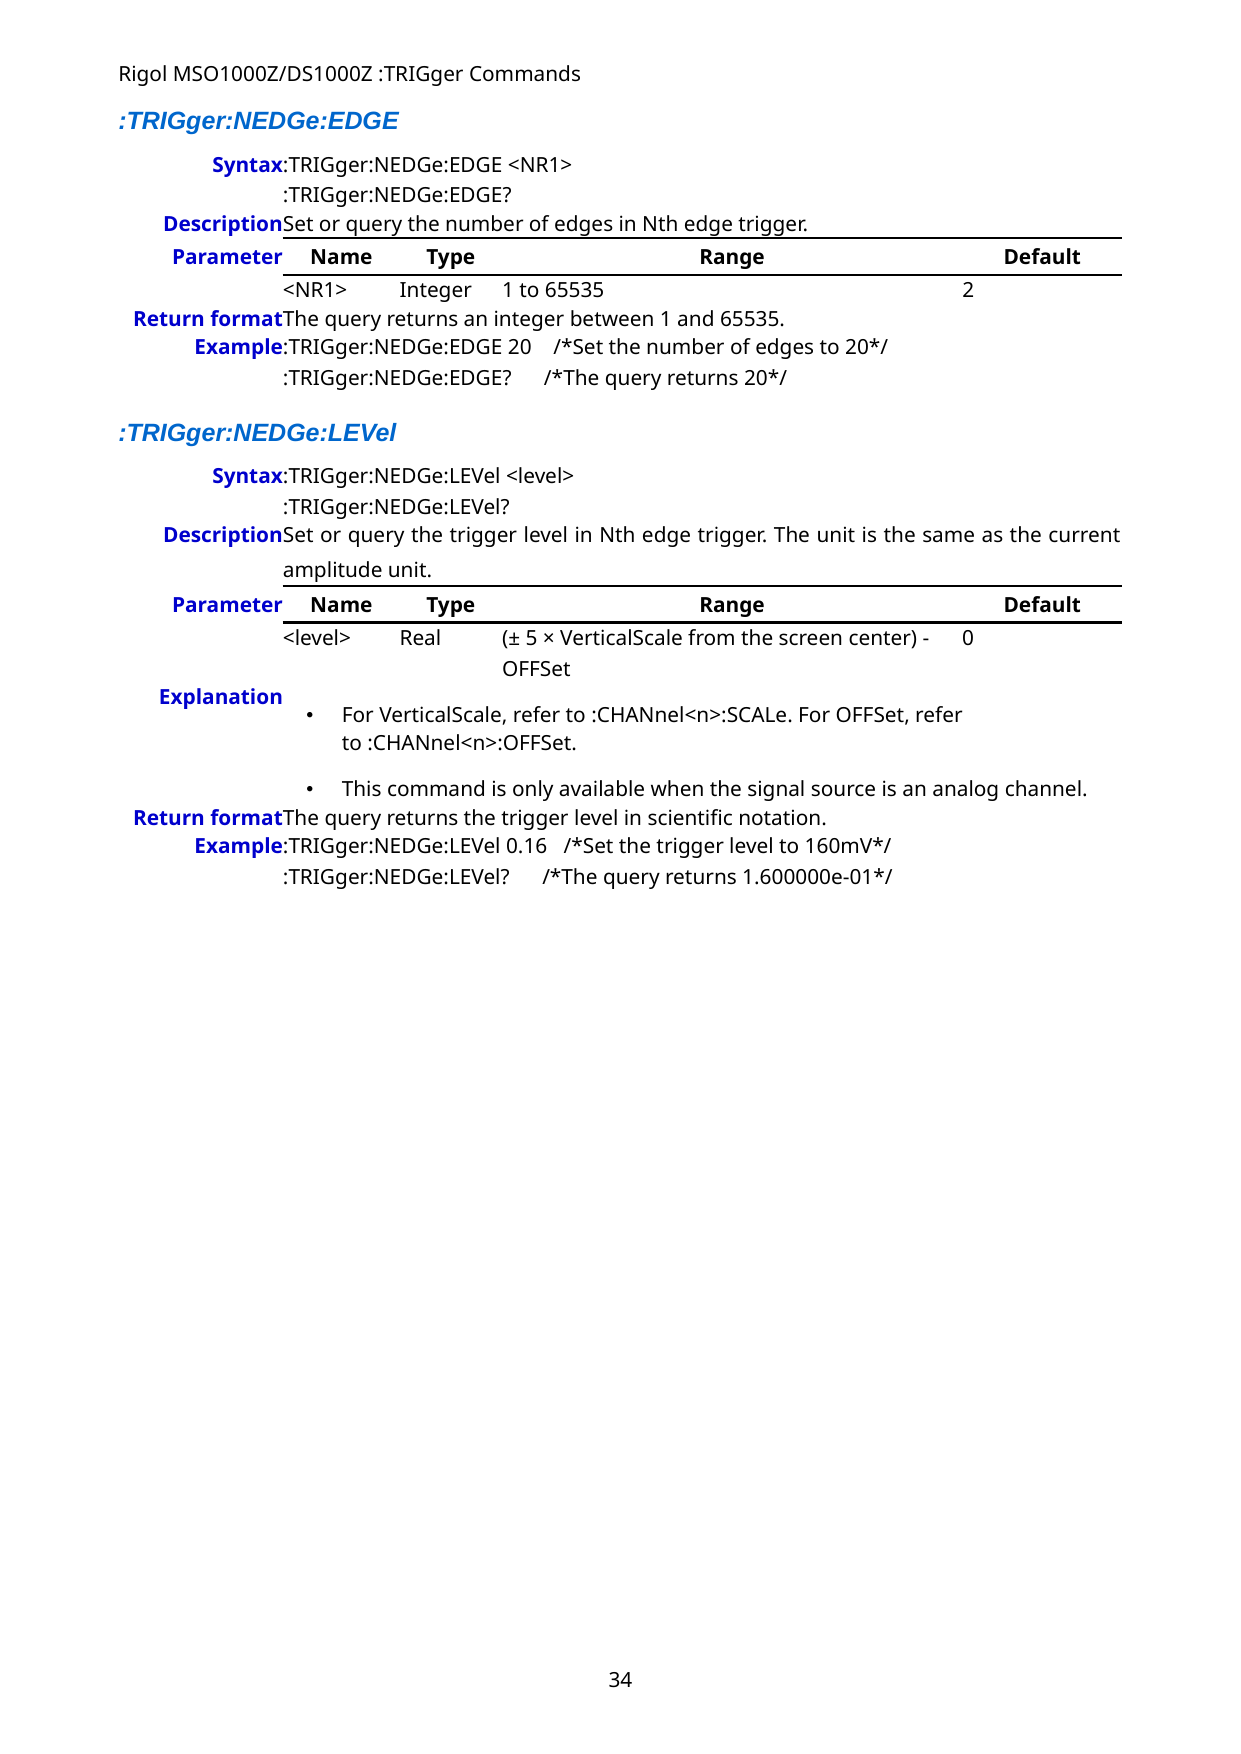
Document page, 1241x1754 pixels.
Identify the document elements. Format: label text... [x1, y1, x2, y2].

table_cell Type [399, 587, 502, 621]
table_cell Name [283, 587, 399, 621]
table_cell Range [502, 239, 962, 273]
table_header Syntax [118, 150, 283, 209]
table_cell Parameter [118, 585, 283, 621]
table_cell Set or query the number of edges in Nth edge trigger. [283, 209, 1122, 237]
table_cell [118, 621, 283, 682]
table_cell <NR1> [283, 276, 399, 304]
table_cell Description [118, 209, 283, 237]
table_cell Name [283, 239, 399, 273]
table_cell :TRIGger:NEDGe:EDGE 20 /*Set the number of edges to 20*/ :TRIGger:NEDGe:EDGE? /*The query returns 20*/ [283, 333, 1122, 391]
subtitle :TRIGger:NEDGe:EDGE [118, 106, 1122, 135]
subtitle :TRIGger:NEDGe:LEVel [118, 418, 1122, 447]
table_header :TRIGger:NEDGe:LEVel <level> :TRIGger:NEDGe:LEVel? [283, 461, 1122, 520]
table_cell Set or query the trigger level in Nth edge trigger. The unit is the same as the current amplitude unit. [283, 520, 1122, 585]
table_cell The query returns the trigger level in scientific notation. [283, 803, 1122, 831]
table_cell Description [118, 520, 283, 585]
table_cell Return format [118, 304, 283, 332]
table_cell Explanation [118, 682, 283, 803]
table_cell Example [118, 333, 283, 391]
table_cell Return format [118, 803, 283, 831]
table_cell Default [962, 587, 1122, 621]
table_cell The query returns an integer between 1 and 65535. [283, 304, 1122, 332]
table_header Syntax [118, 461, 283, 520]
table_cell :TRIGger:NEDGe:LEVel 0.16 /*Set the trigger level to 160mV*/ :TRIGger:NEDGe:LEVel? /*The query returns 1.600000e-01*/ [283, 831, 1122, 890]
table_cell 2 [962, 276, 1122, 304]
table_cell <level> [283, 624, 399, 682]
table_cell 1 to 65535 [502, 276, 962, 304]
table_cell Type [399, 239, 502, 273]
table_cell [118, 274, 283, 304]
table_cell Integer [399, 276, 502, 304]
table_cell Range [502, 587, 962, 621]
table_cell (± 5 × VerticalScale from the screen center) - OFFSet [502, 624, 962, 682]
table_cell Default [962, 239, 1122, 273]
table_cell Real [399, 624, 502, 682]
table_cell Example [118, 831, 283, 890]
table_cell Parameter [118, 237, 283, 273]
table_cell For VerticalScale, refer to :CHANnel<n>:SCALe. For OFFSet, refer to :CHANnel<n>:OFFSet. This command is only available when the signal source is an analog channel. [283, 682, 1122, 803]
table_header :TRIGger:NEDGe:EDGE <NR1> :TRIGger:NEDGe:EDGE? [283, 150, 1122, 209]
table_cell 0 [962, 624, 1122, 682]
